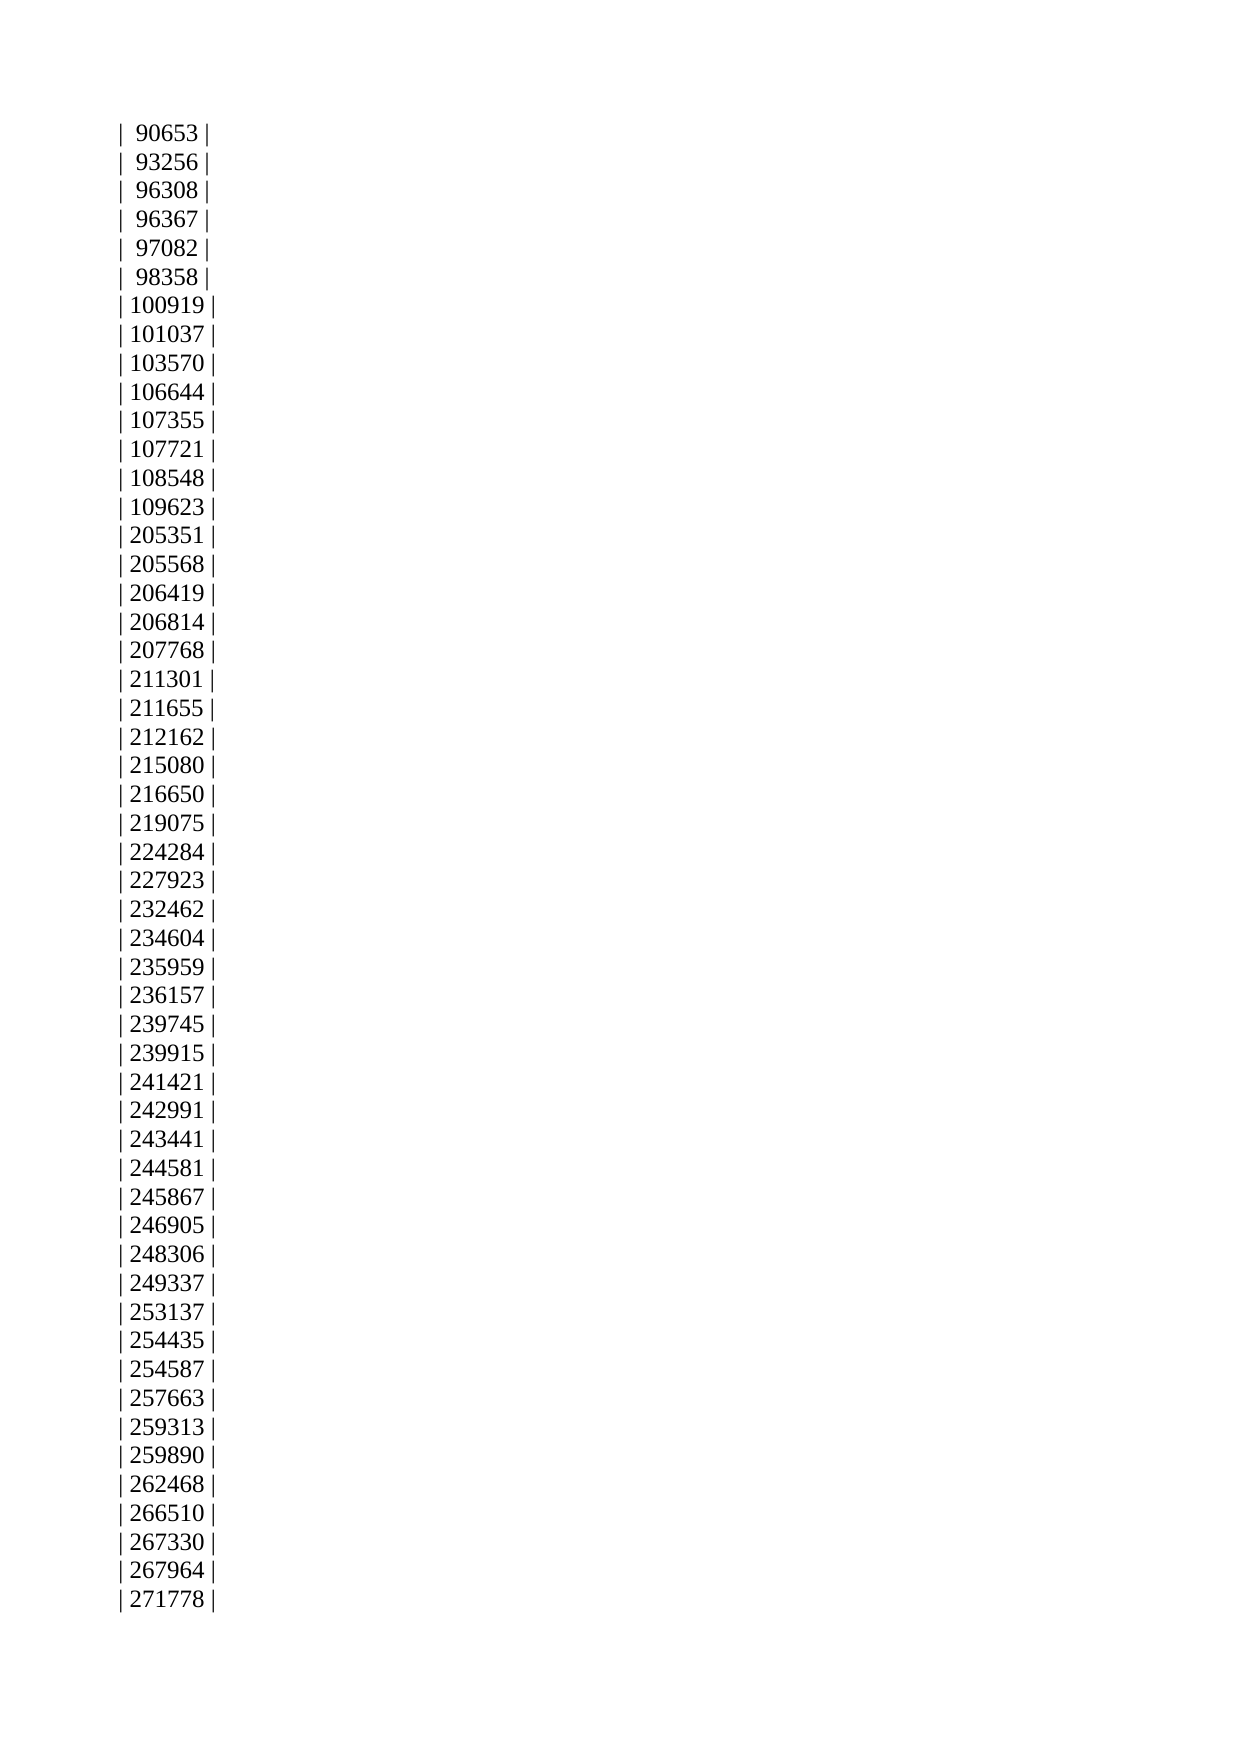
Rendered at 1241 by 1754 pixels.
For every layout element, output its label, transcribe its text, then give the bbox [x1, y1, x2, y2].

text | 96367 | [118, 204, 1122, 233]
text | 259890 | [118, 1441, 1122, 1469]
text | 101037 | [118, 319, 1122, 348]
text | 249337 | [118, 1268, 1122, 1297]
text | 212162 | [118, 722, 1122, 751]
text | 219075 | [118, 808, 1122, 837]
text | 103570 | [118, 348, 1122, 377]
text | 216650 | [118, 779, 1122, 808]
text | 271778 | [118, 1584, 1122, 1613]
text | 259313 | [118, 1412, 1122, 1441]
text | 246905 | [118, 1211, 1122, 1239]
text | 97082 | [118, 233, 1122, 262]
text | 234604 | [118, 923, 1122, 952]
text | 236157 | [118, 981, 1122, 1009]
text | 254587 | [118, 1354, 1122, 1383]
text | 108548 | [118, 463, 1122, 492]
text | 253137 | [118, 1297, 1122, 1326]
text | 206814 | [118, 607, 1122, 636]
text | 96308 | [118, 176, 1122, 204]
text | 107355 | [118, 406, 1122, 434]
text | 262468 | [118, 1469, 1122, 1498]
text | 254435 | [118, 1326, 1122, 1354]
text | 245867 | [118, 1182, 1122, 1211]
text | 227923 | [118, 866, 1122, 894]
text | 98358 | [118, 262, 1122, 291]
text | 106644 | [118, 377, 1122, 406]
text | 266510 | [118, 1498, 1122, 1527]
text | 243441 | [118, 1124, 1122, 1153]
text | 93256 | [118, 147, 1122, 176]
text | 224284 | [118, 837, 1122, 866]
text | 232462 | [118, 894, 1122, 923]
text | 90653 | [118, 118, 1122, 147]
text | 257663 | [118, 1383, 1122, 1412]
text | 109623 | [118, 492, 1122, 521]
text | 267964 | [118, 1556, 1122, 1584]
text | 215080 | [118, 751, 1122, 779]
text | 239745 | [118, 1009, 1122, 1038]
text | 244581 | [118, 1153, 1122, 1182]
text | 235959 | [118, 952, 1122, 981]
text | 239915 | [118, 1038, 1122, 1067]
text | 211301 | [118, 664, 1122, 693]
text | 100919 | [118, 291, 1122, 319]
text | 205568 | [118, 549, 1122, 578]
text | 206419 | [118, 578, 1122, 607]
text | 242991 | [118, 1096, 1122, 1124]
text | 248306 | [118, 1239, 1122, 1268]
text | 205351 | [118, 521, 1122, 549]
text | 207768 | [118, 636, 1122, 664]
text | 267330 | [118, 1527, 1122, 1556]
text | 107721 | [118, 434, 1122, 463]
text | 211655 | [118, 693, 1122, 722]
text | 241421 | [118, 1067, 1122, 1096]
